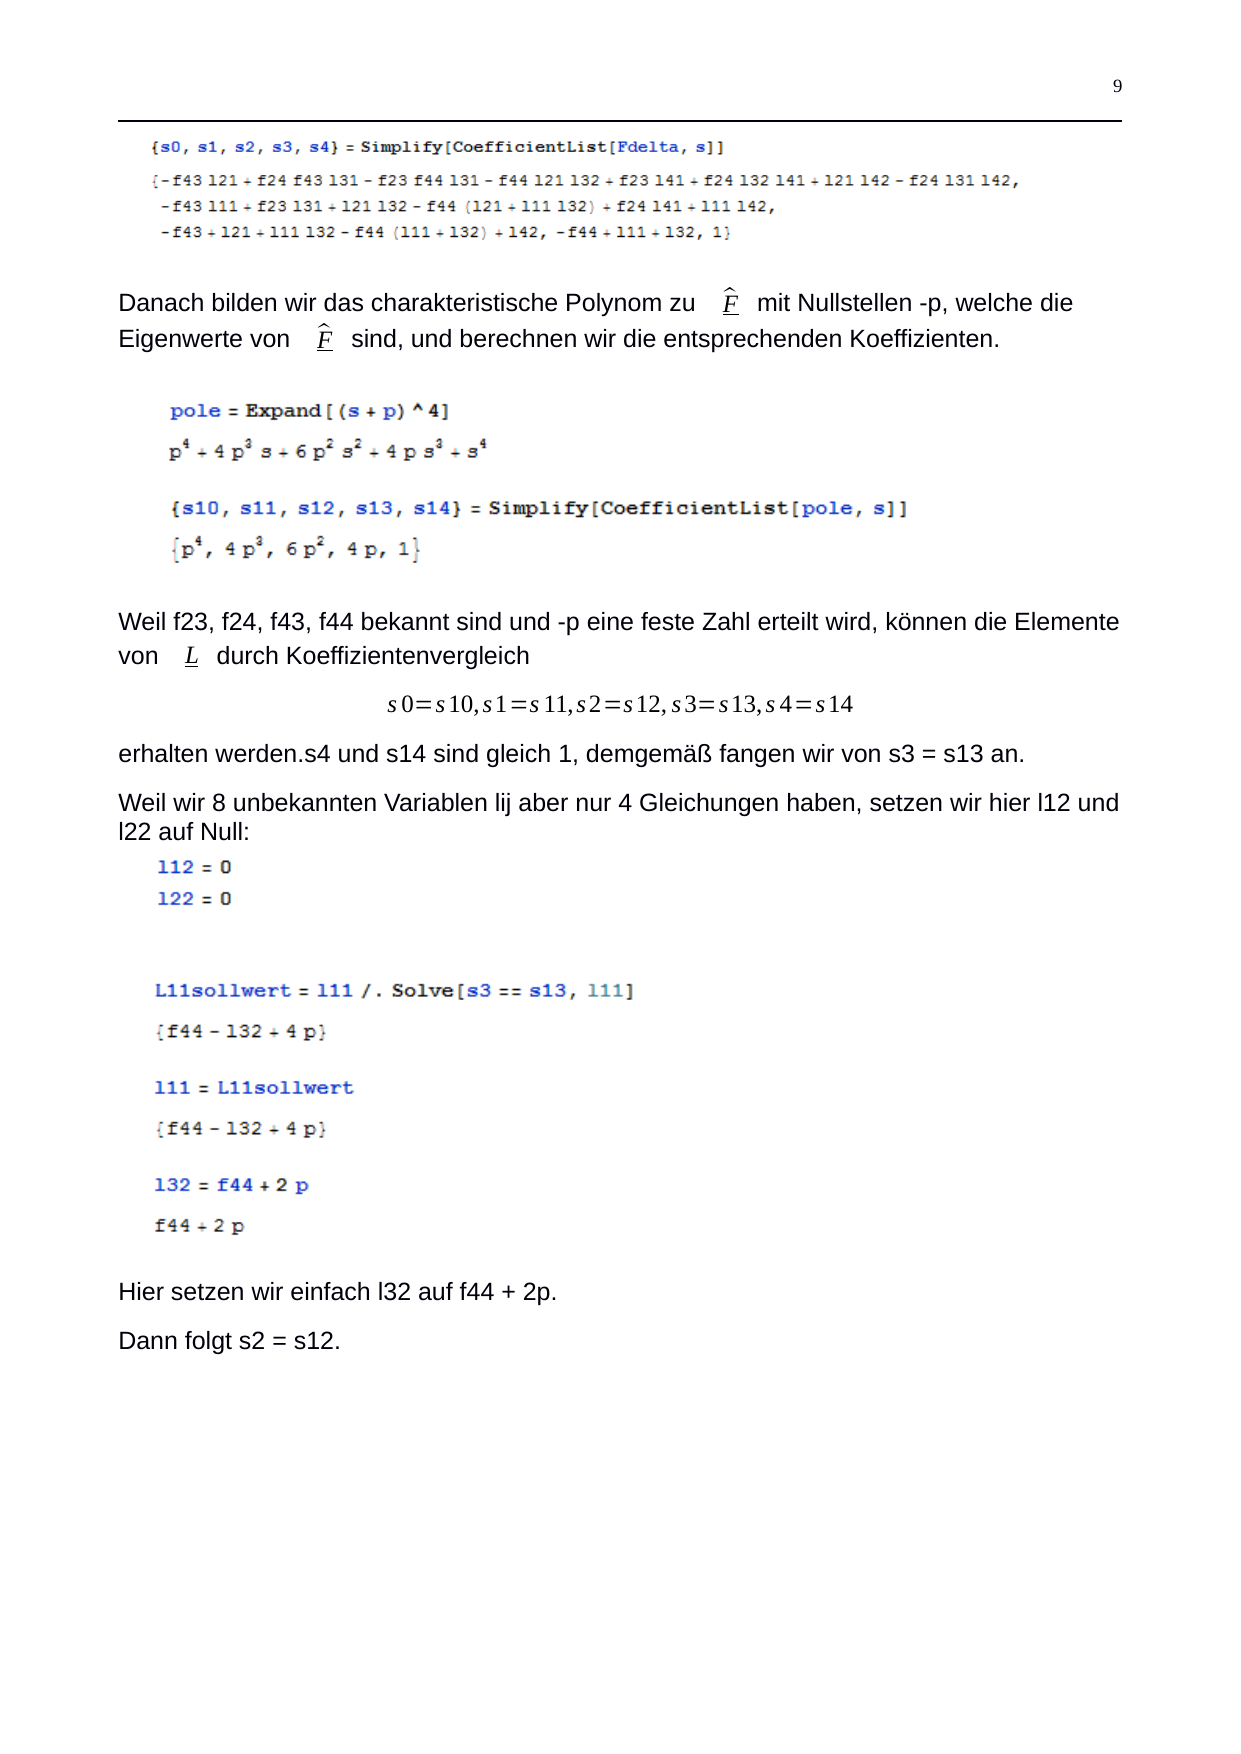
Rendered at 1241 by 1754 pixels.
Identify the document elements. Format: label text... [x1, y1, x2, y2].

text Hier setzen wir einfach l32 auf f44 + 2p. [118, 1277, 1122, 1306]
text Weil f23, f24, f43, f44 bekannt sind und -p eine feste Zahl erteilt wird, können die Elemente von durch Koeffizientenvergleich [118, 606, 1122, 670]
text Weil wir 8 unbekannten Variablen lij aber nur 4 Gleichungen haben, setzen wir hier l12 und l22 auf Null: [118, 788, 1122, 846]
picture [118, 122, 1064, 267]
text Danach bilden wir das charakteristische Polynom zu mit Nullstellen -p, welche die Eigenwerte von sind, und berechnen wir die entsprechenden Koeffizienten. [118, 287, 1122, 353]
picture [118, 953, 842, 1257]
picture [118, 845, 669, 932]
text erhalten werden.s4 und s14 sind gleich 1, demgemäß fangen wir von s3 = s13 an. [118, 739, 1122, 768]
text Dann folgt s2 = s12. [118, 1326, 1122, 1355]
picture [118, 373, 1028, 585]
